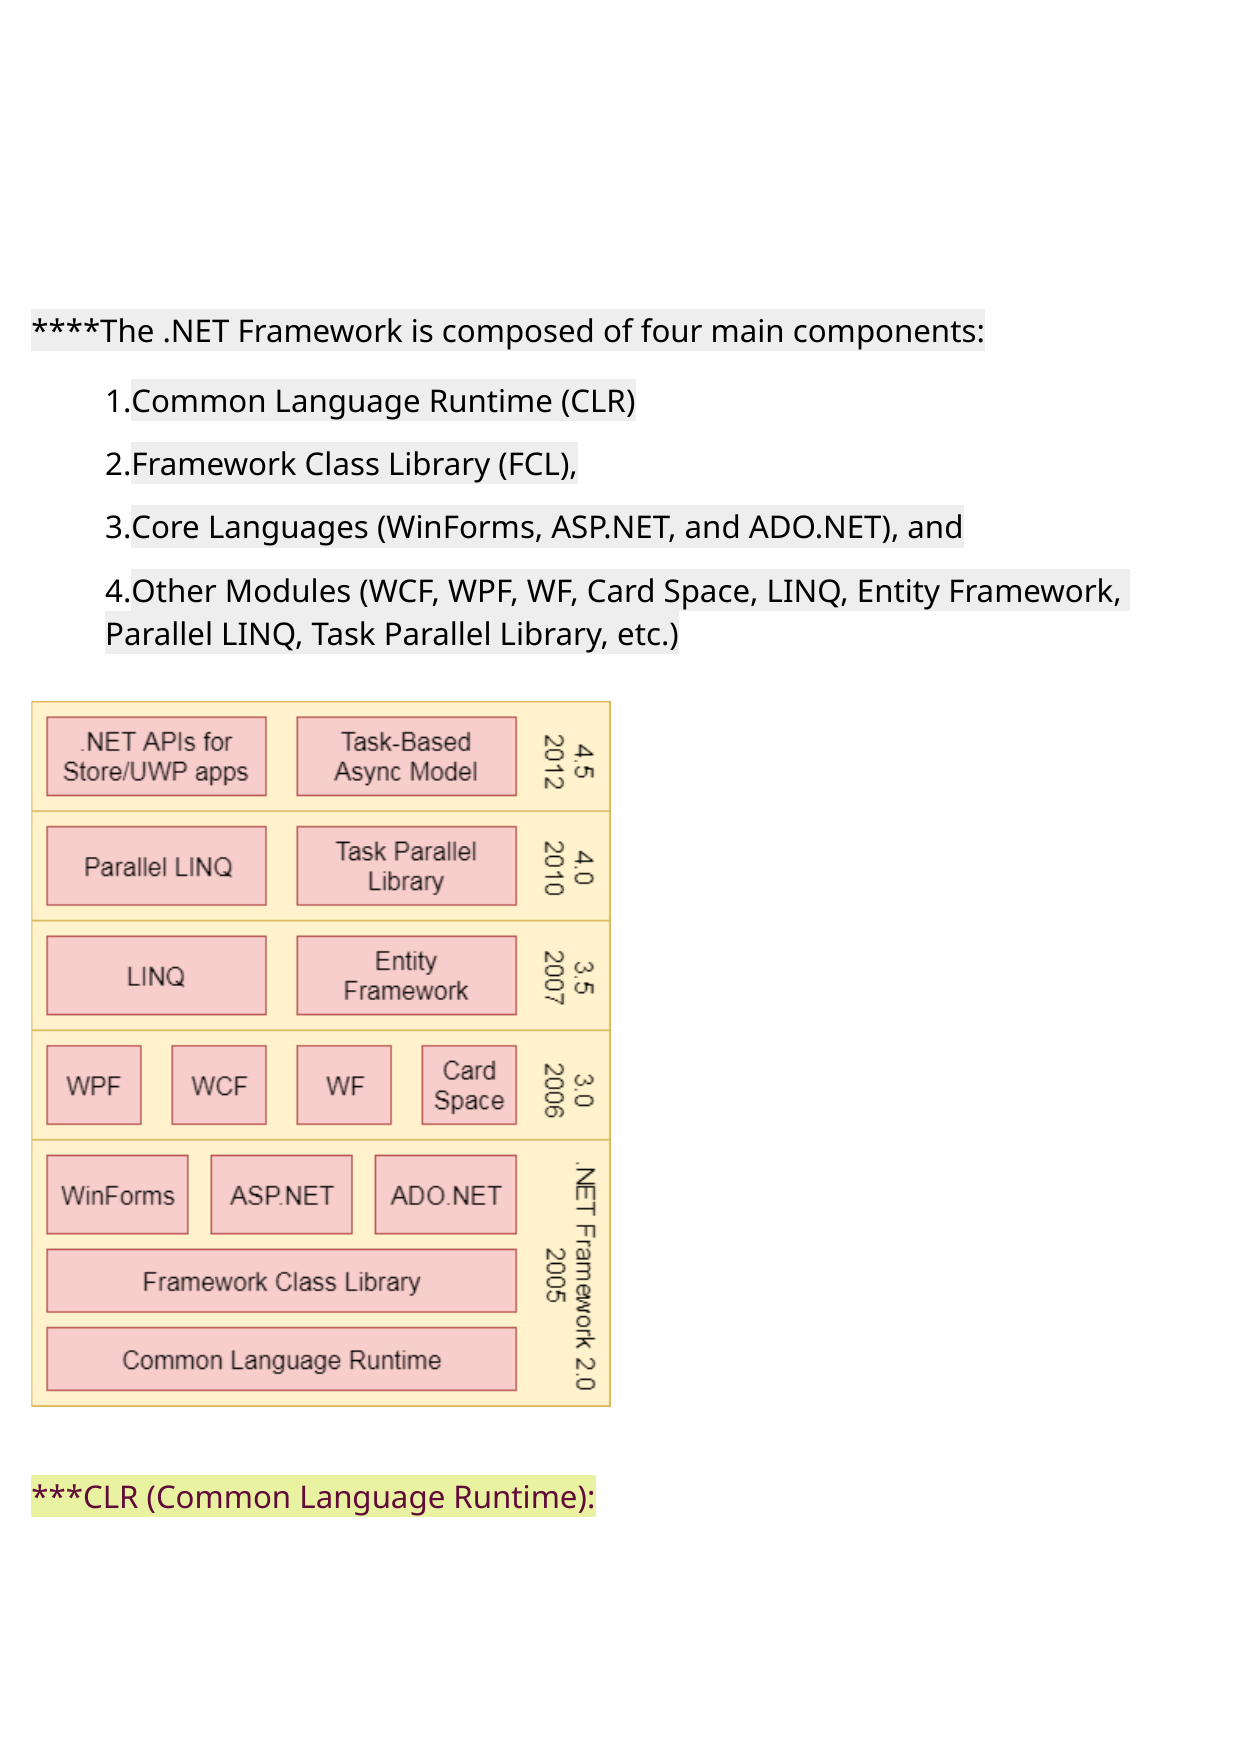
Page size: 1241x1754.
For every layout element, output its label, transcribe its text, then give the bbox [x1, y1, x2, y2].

list Other Modules (WCF, WPF, WF, Card Space, LINQ, Entity Framework, Parallel LINQ, Task Parallel Library, etc.) [31, 569, 1210, 654]
list Framework Class Library (FCL), [31, 442, 1210, 484]
subtitle ***CLR (Common Language Runtime): [31, 1475, 1210, 1517]
text ****The .NET Framework is composed of four main components: [31, 309, 1210, 351]
list Common Language Runtime (CLR) [31, 378, 1210, 421]
list Core Languages (WinForms, ASP.NET, and ADO.NET), and [31, 505, 1210, 548]
picture [31, 701, 611, 1407]
